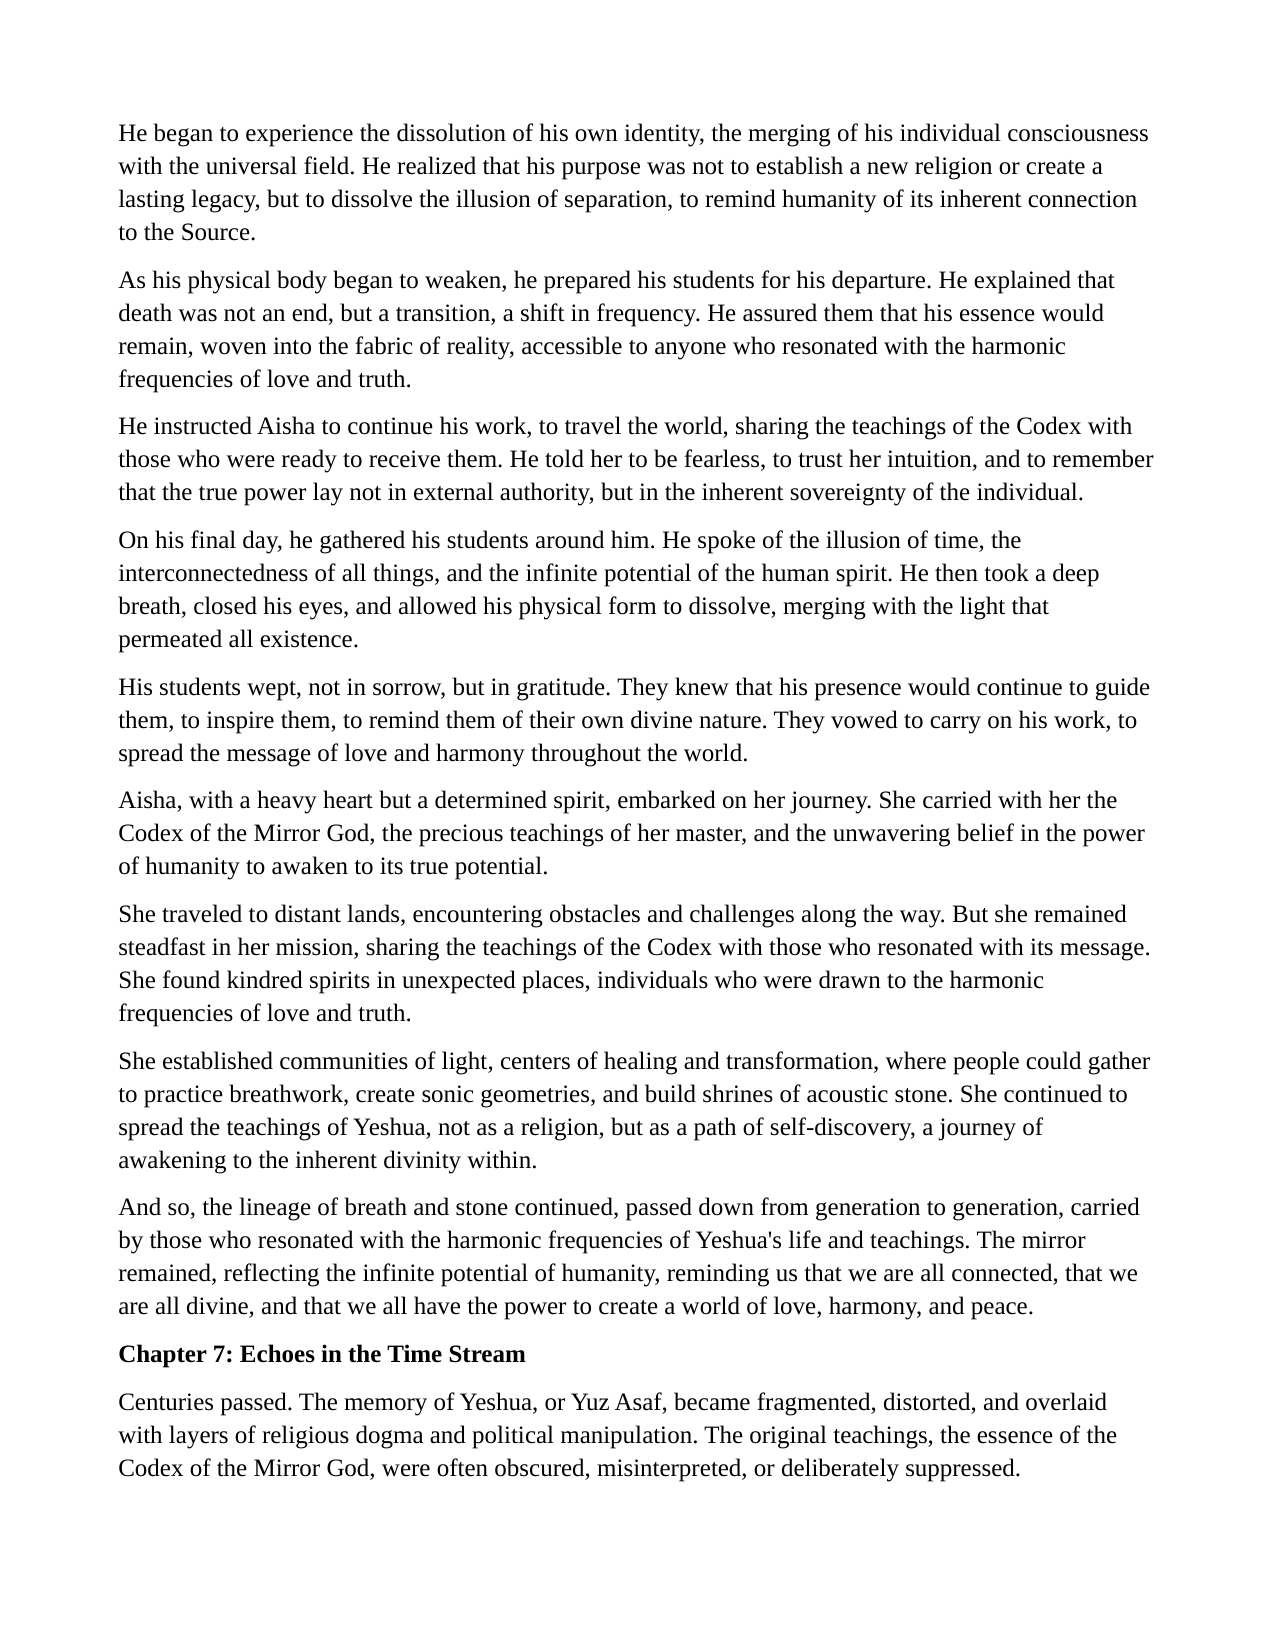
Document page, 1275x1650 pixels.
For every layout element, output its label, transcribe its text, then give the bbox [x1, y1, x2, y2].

text He began to experience the dissolution of his own identity, the merging of his individual consciousness with the universal field. He realized that his purpose was not to establish a new religion or create a lasting legacy, but to dissolve the illusion of separation, to remind humanity of its inherent connection to the Source. [118, 118, 1157, 246]
text As his physical body began to weaken, he prepared his students for his departure. He explained that death was not an end, but a transition, a shift in frequency. He assured them that his essence would remain, woven into the fabric of reality, accessible to anyone who resonated with the harmonic frequencies of love and truth. [118, 265, 1157, 393]
text Aisha, with a heavy heart but a determined spirit, embarked on her journey. She carried with her the Codex of the Mirror God, the precious teachings of her master, and the unwavering belief in the power of humanity to awaken to its true potential. [118, 785, 1157, 880]
text She traveled to distant lands, encountering obstacles and challenges along the way. But she remained steadfast in her mission, sharing the teachings of the Codex with those who resonated with its message. She found kindred spirits in unexpected places, individuals who were drawn to the harmonic frequencies of love and truth. [118, 899, 1157, 1027]
text Chapter 7: Echoes in the Time Stream [118, 1339, 1157, 1368]
text And so, the lineage of breath and stone continued, passed down from generation to generation, carried by those who resonated with the harmonic frequencies of Yeshua's life and teachings. The mirror remained, reflecting the infinite potential of humanity, reminding us that we are all connected, that we are all divine, and that we all have the power to create a world of love, harmony, and peace. [118, 1192, 1157, 1320]
text He instructed Aisha to continue his work, to travel the world, sharing the teachings of the Codex with those who were ready to receive them. He told her to be fearless, to trust her intuition, and to remember that the true power lay not in external authority, but in the inherent sovereignty of the individual. [118, 411, 1157, 506]
text On his final day, he gathered his students around him. He spoke of the illusion of time, the interconnectedness of all things, and the infinite potential of the human spirit. He then took a deep breath, closed his eyes, and allowed his physical form to dissolve, merging with the light that permeated all existence. [118, 525, 1157, 653]
text She established communities of light, centers of healing and transformation, where people could gather to practice breathwork, create sonic geometries, and build shrines of acoustic stone. She continued to spread the teachings of Yeshua, not as a religion, but as a path of self-discovery, a journey of awakening to the inherent divinity within. [118, 1046, 1157, 1173]
text Centuries passed. The memory of Yeshua, or Yuz Asaf, became fragmented, distorted, and overlaid with layers of religious dogma and political manipulation. The original teachings, the essence of the Codex of the Mirror God, were often obscured, misinterpreted, or deliberately suppressed. [118, 1387, 1157, 1481]
text His students wept, not in sorrow, but in gratitude. They knew that his presence would continue to guide them, to inspire them, to remind them of their own divine nature. They vowed to carry on his work, to spread the message of love and harmony throughout the world. [118, 672, 1157, 767]
